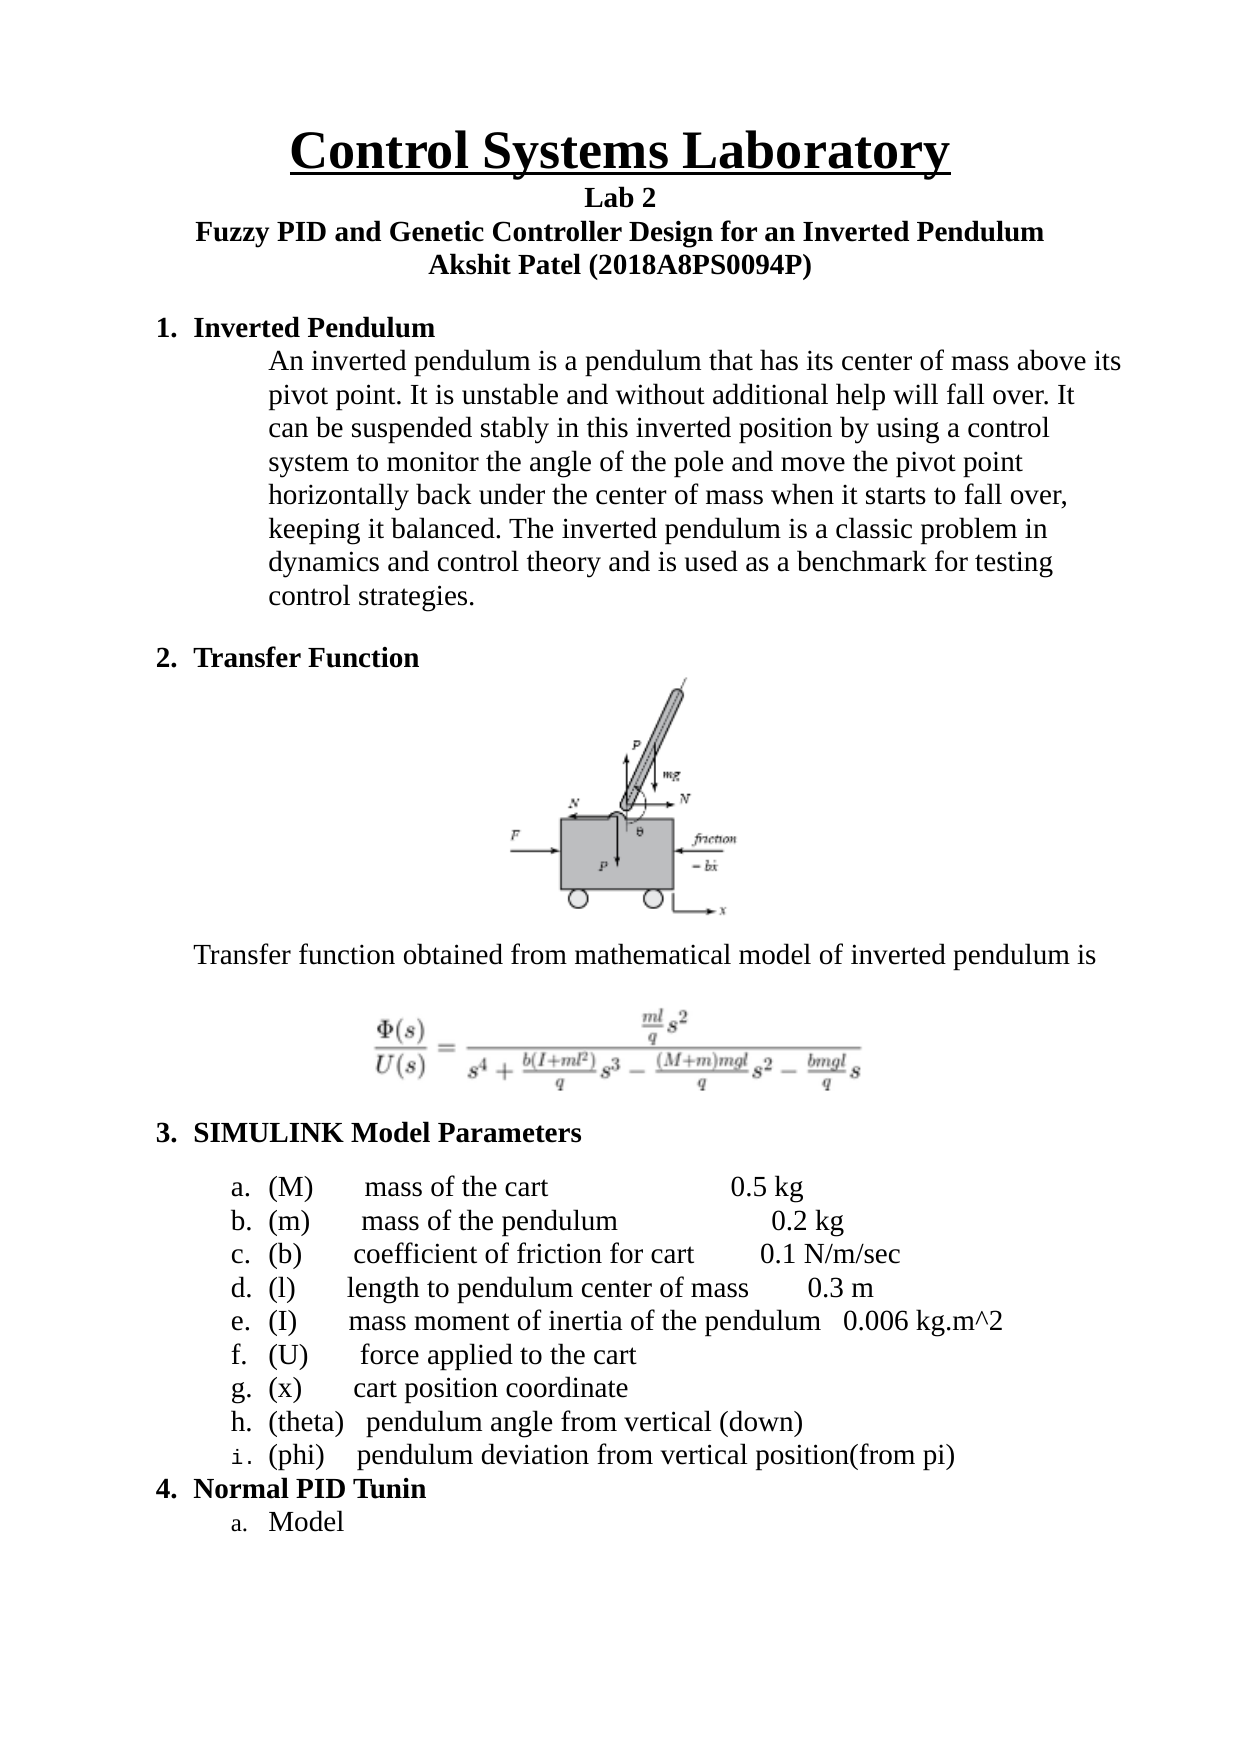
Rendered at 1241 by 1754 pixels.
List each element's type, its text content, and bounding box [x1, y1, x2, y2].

list Transfer function obtained from mathematical model of inverted pendulum is [193, 937, 1122, 971]
list (x) cart position coordinate [231, 1370, 1122, 1404]
list (U) force applied to the cart [231, 1337, 1122, 1370]
list An inverted pendulum is a pendulum that has its center of mass above its pivot point. It is unstable and without additional help will fall over. It can be suspended stably in this inverted position by using a control system to monitor the angle of the pole and move the pivot point horizontally back under the center of mass when it starts to fall over, keeping it balanced. The inverted pendulum is a classic problem in dynamics and control theory and is used as a benchmark for testing control strategies. [231, 343, 1122, 612]
list (l) length to pendulum center of mass 0.3 m [231, 1270, 1122, 1303]
text Akshit Patel (2018A8PS0094P) [118, 247, 1122, 281]
list Model [231, 1504, 1122, 1538]
list (phi) pendulum deviation from vertical position(from pi) [231, 1437, 1122, 1471]
list SIMULINK Model Parameters [156, 1115, 1122, 1148]
list Normal PID Tunin [156, 1471, 1122, 1504]
picture [350, 971, 890, 1105]
list (M) mass of the cart 0.5 kg [231, 1169, 1122, 1203]
list (b) coefficient of friction for cart 0.1 N/m/sec [231, 1236, 1122, 1270]
picture [498, 673, 742, 931]
list (m) mass of the pendulum 0.2 kg [231, 1203, 1122, 1236]
text Lab 2 [118, 180, 1122, 214]
list Inverted Pendulum [156, 310, 1122, 343]
text Control Systems Laboratory [118, 118, 1122, 180]
list (I) mass moment of inertia of the pendulum 0.006 kg.m^2 [231, 1303, 1122, 1337]
text Fuzzy PID and Genetic Controller Design for an Inverted Pendulum [118, 214, 1122, 247]
list Transfer Function [156, 640, 1122, 674]
list (theta) pendulum angle from vertical (down) [231, 1404, 1122, 1437]
